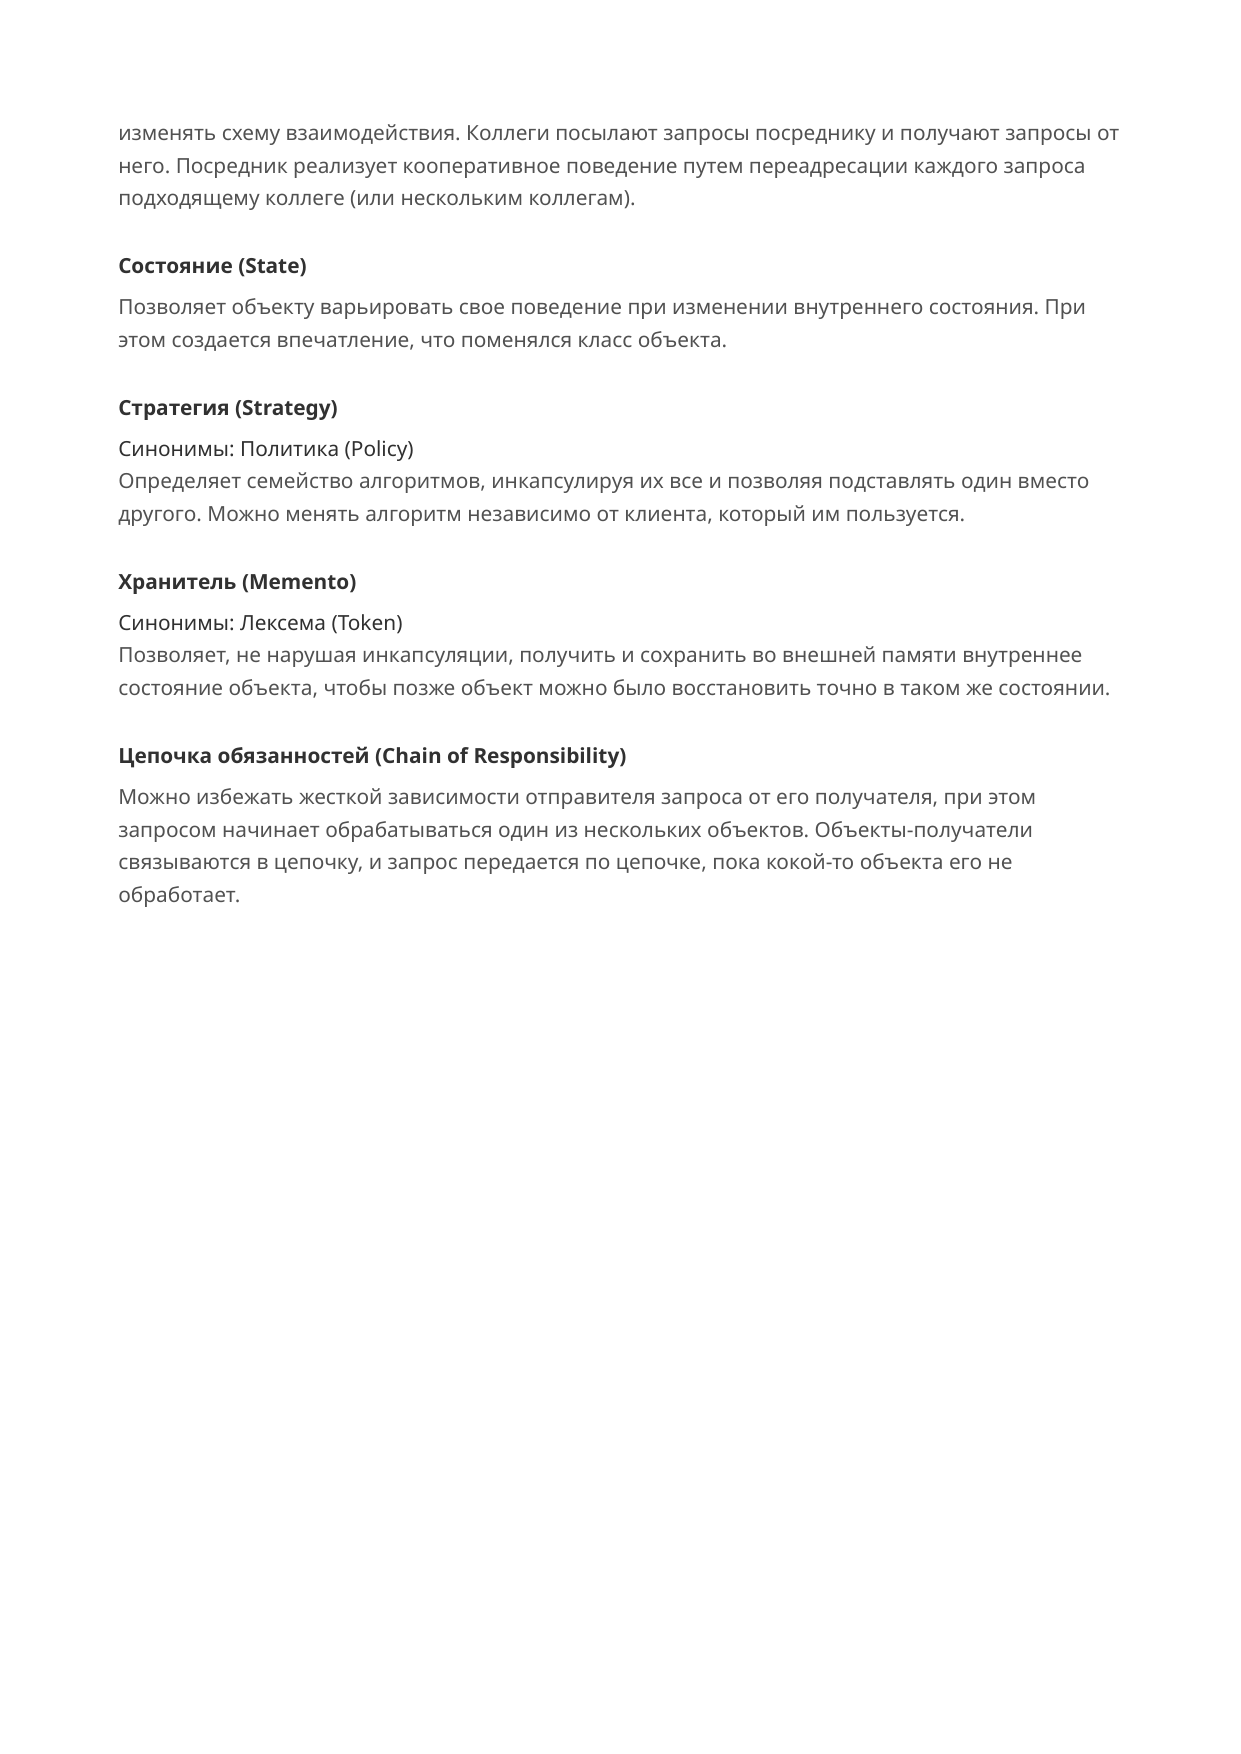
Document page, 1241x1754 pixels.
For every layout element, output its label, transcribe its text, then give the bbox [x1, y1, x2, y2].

text Синонимы: Лексема (Token) Позволяет, не нарушая инкапсуляции, получить и сохранить во внешней памяти внутреннее состояние объекта, чтобы позже объект можно было восстановить точно в таком же состоянии. [118, 608, 1122, 702]
subtitle Хранитель (Memento) [118, 567, 1122, 596]
text Синонимы: Политика (Policy) Определяет семейство алгоритмов, инкапсулируя их все и позволяя подставлять один вместо другого. Можно менять алгоритм независимо от клиента, который им пользуется. [118, 434, 1122, 527]
subtitle Цепочка обязанностей (Chain of Responsibility) [118, 741, 1122, 770]
subtitle Состояние (State) [118, 251, 1122, 280]
text Можно избежать жесткой зависимости отправителя запроса от его получателя, при этом запросом начинает обрабатываться один из нескольких объектов. Объекты-получатели связываются в цепочку, и запрос передается по цепочке, пока кокой-то объекта его не обработает. [118, 782, 1122, 908]
text изменять схему взаимодействия. Коллеги посылают запросы посреднику и получают запросы от него. Посредник реализует кооперативное поведение путем переадресации каждого запроса подходящему коллеге (или нескольким коллегам). [118, 118, 1122, 212]
subtitle Стратегия (Strategy) [118, 393, 1122, 421]
text Позволяет объекту варьировать свое поведение при изменении внутреннего состояния. При этом создается впечатление, что поменялся класс объекта. [118, 292, 1122, 353]
